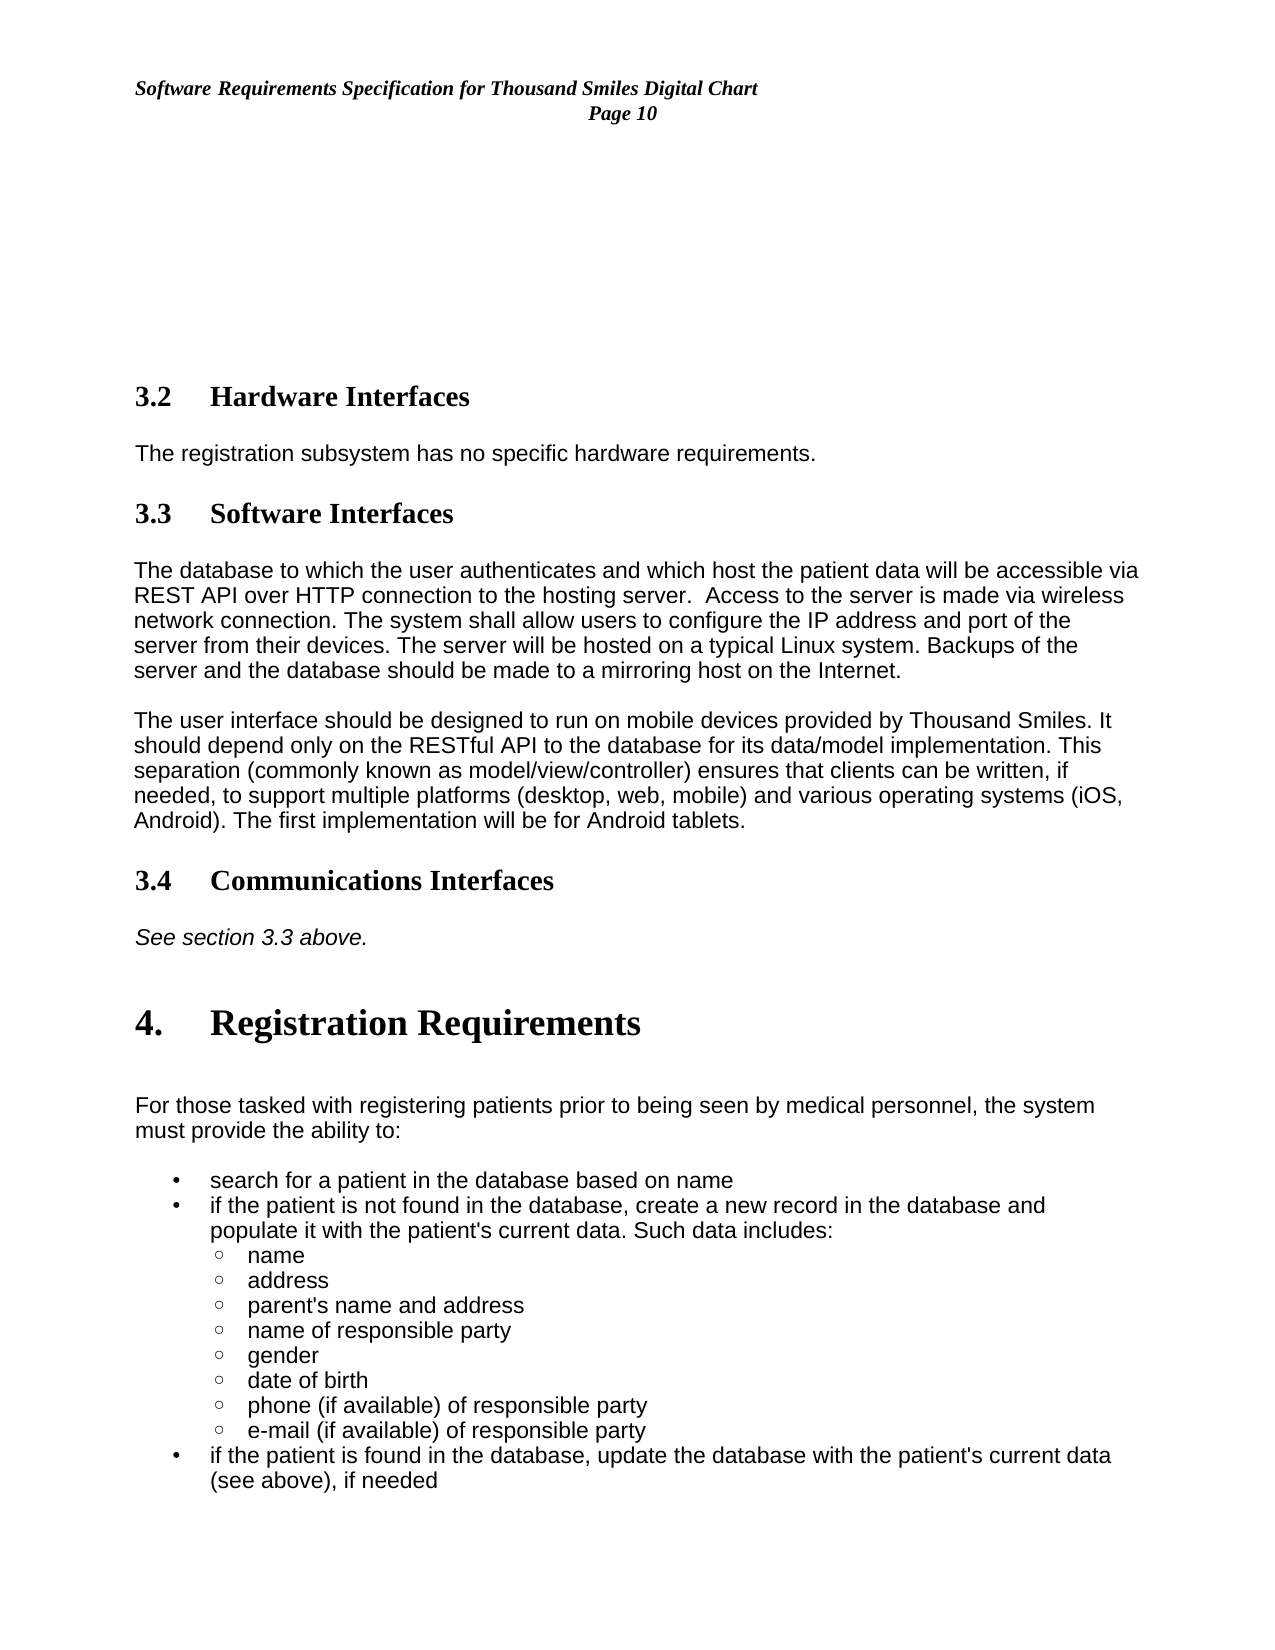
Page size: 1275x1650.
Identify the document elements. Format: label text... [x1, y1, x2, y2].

list date of birth [210, 1369, 1140, 1394]
list name [210, 1244, 1140, 1269]
subtitle Hardware Interfaces [135, 379, 1140, 413]
list name of responsible party [210, 1319, 1140, 1344]
list if the patient is found in the database, update the database with the patient's current data (see above), if needed [172, 1444, 1140, 1494]
list parent's name and address [210, 1294, 1140, 1319]
text For those tasked with registering patients prior to being seen by medical personnel, the system must provide the ability to: [135, 1094, 1140, 1144]
text See section 3.3 above. [135, 926, 1140, 951]
subtitle Communications Interfaces [135, 863, 1140, 896]
list e-mail (if available) of responsible party [210, 1419, 1140, 1444]
list gender [210, 1344, 1140, 1369]
list phone (if available) of responsible party [210, 1394, 1140, 1419]
list address [210, 1269, 1140, 1294]
list if the patient is not found in the database, create a new record in the database and populate it with the patient's current data. Such data includes: [172, 1194, 1140, 1244]
text The user interface should be designed to run on mobile devices provided by Thousand Smiles. It should depend only on the RESTful API to the database for its data/model implementation. This separation (commonly known as model/view/controller) ensures that clients can be written, if needed, to support multiple platforms (desktop, web, mobile) and various operating systems (iOS, Android). The first implementation will be for Android tablets. [133, 709, 1140, 834]
subtitle Software Interfaces [135, 496, 1140, 529]
list search for a patient in the database based on name [172, 1169, 1140, 1194]
text The database to which the user authenticates and which host the patient data will be accessible via REST API over HTTP connection to the hosting server. Access to the server is made via wireless network connection. The system shall allow users to configure the IP address and port of the server from their devices. The server will be hosted on a typical Linux system. Backups of the server and the database should be made to a mirroring host on the Internet. [133, 559, 1140, 684]
subtitle Registration Requirements [135, 1001, 1140, 1044]
text The registration subsystem has no specific hardware requirements. [135, 442, 1140, 467]
